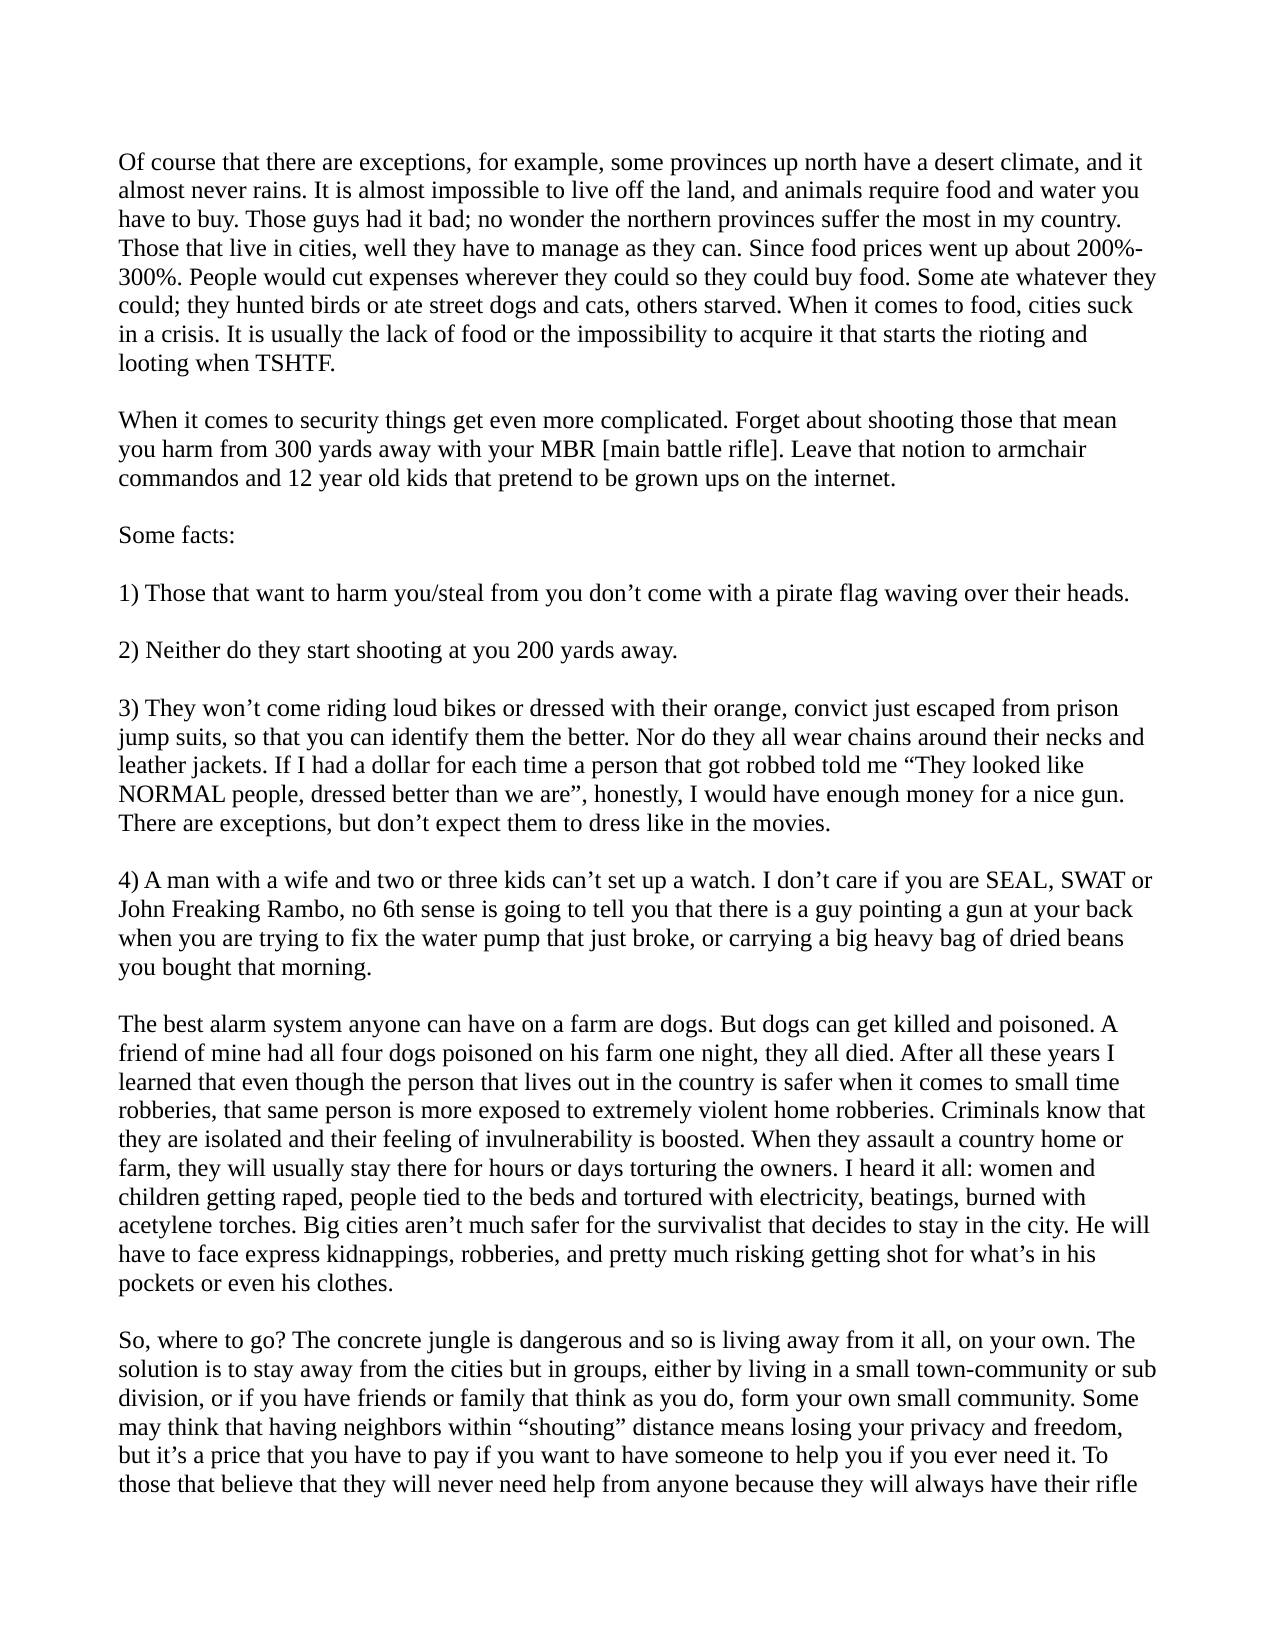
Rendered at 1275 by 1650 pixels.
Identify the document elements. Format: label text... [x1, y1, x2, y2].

text The best alarm system anyone can have on a farm are dogs. But dogs can get killed and poisoned. A friend of mine had all four dogs poisoned on his farm one night, they all died. After all these years I learned that even though the person that lives out in the country is safer when it comes to small time robberies, that same person is more exposed to extremely violent home robberies. Criminals know that they are isolated and their feeling of invulnerability is boosted. When they assault a country home or farm, they will usually stay there for hours or days torturing the owners. I heard it all: women and children getting raped, people tied to the beds and tortured with electricity, beatings, burned with acetylene torches. Big cities aren’t much safer for the survivalist that decides to stay in the city. He will have to face express kidnappings, robberies, and pretty much risking getting shot for what’s in his pockets or even his clothes. [118, 1009, 1157, 1297]
text 2) Neither do they start shooting at you 200 yards away. [118, 636, 1157, 664]
text So, where to go? The concrete jungle is dangerous and so is living away from it all, on your own. The solution is to stay away from the cities but in groups, either by living in a small town-community or sub division, or if you have friends or family that think as you do, form your own small community. Some may think that having neighbors within “shouting” distance means losing your privacy and freedom, but it’s a price that you have to pay if you want to have someone to help you if you ever need it. To those that believe that they will never need help from anyone because they will always have their rifle [118, 1326, 1157, 1498]
text 4) A man with a wife and two or three kids can’t set up a watch. I don’t care if you are SEAL, SWAT or John Freaking Rambo, no 6th sense is going to tell you that there is a guy pointing a gun at your back when you are trying to fix the water pump that just broke, or carrying a big heavy bag of dried beans you bought that morning. [118, 866, 1157, 981]
text 1) Those that want to harm you/steal from you don’t come with a pirate flag waving over their heads. [118, 578, 1157, 607]
text Of course that there are exceptions, for example, some provinces up north have a desert climate, and it almost never rains. It is almost impossible to live off the land, and animals require food and water you have to buy. Those guys had it bad; no wonder the northern provinces suffer the most in my country. Those that live in cities, well they have to manage as they can. Since food prices went up about 200%-300%. People would cut expenses wherever they could so they could buy food. Some ate whatever they could; they hunted birds or ate street dogs and cats, others starved. When it comes to food, cities suck in a crisis. It is usually the lack of food or the impossibility to acquire it that starts the rioting and looting when TSHTF. [118, 147, 1157, 377]
text When it comes to security things get even more complicated. Forget about shooting those that mean you harm from 300 yards away with your MBR [main battle rifle]. Leave that notion to armchair commandos and 12 year old kids that pretend to be grown ups on the internet. [118, 406, 1157, 492]
text Some facts: [118, 521, 1157, 549]
text 3) They won’t come riding loud bikes or dressed with their orange, convict just escaped from prison jump suits, so that you can identify them the better. Nor do they all wear chains around their necks and leather jackets. If I had a dollar for each time a person that got robbed told me “They looked like NORMAL people, dressed better than we are”, honestly, I would have enough money for a nice gun. There are exceptions, but don’t expect them to dress like in the movies. [118, 693, 1157, 837]
